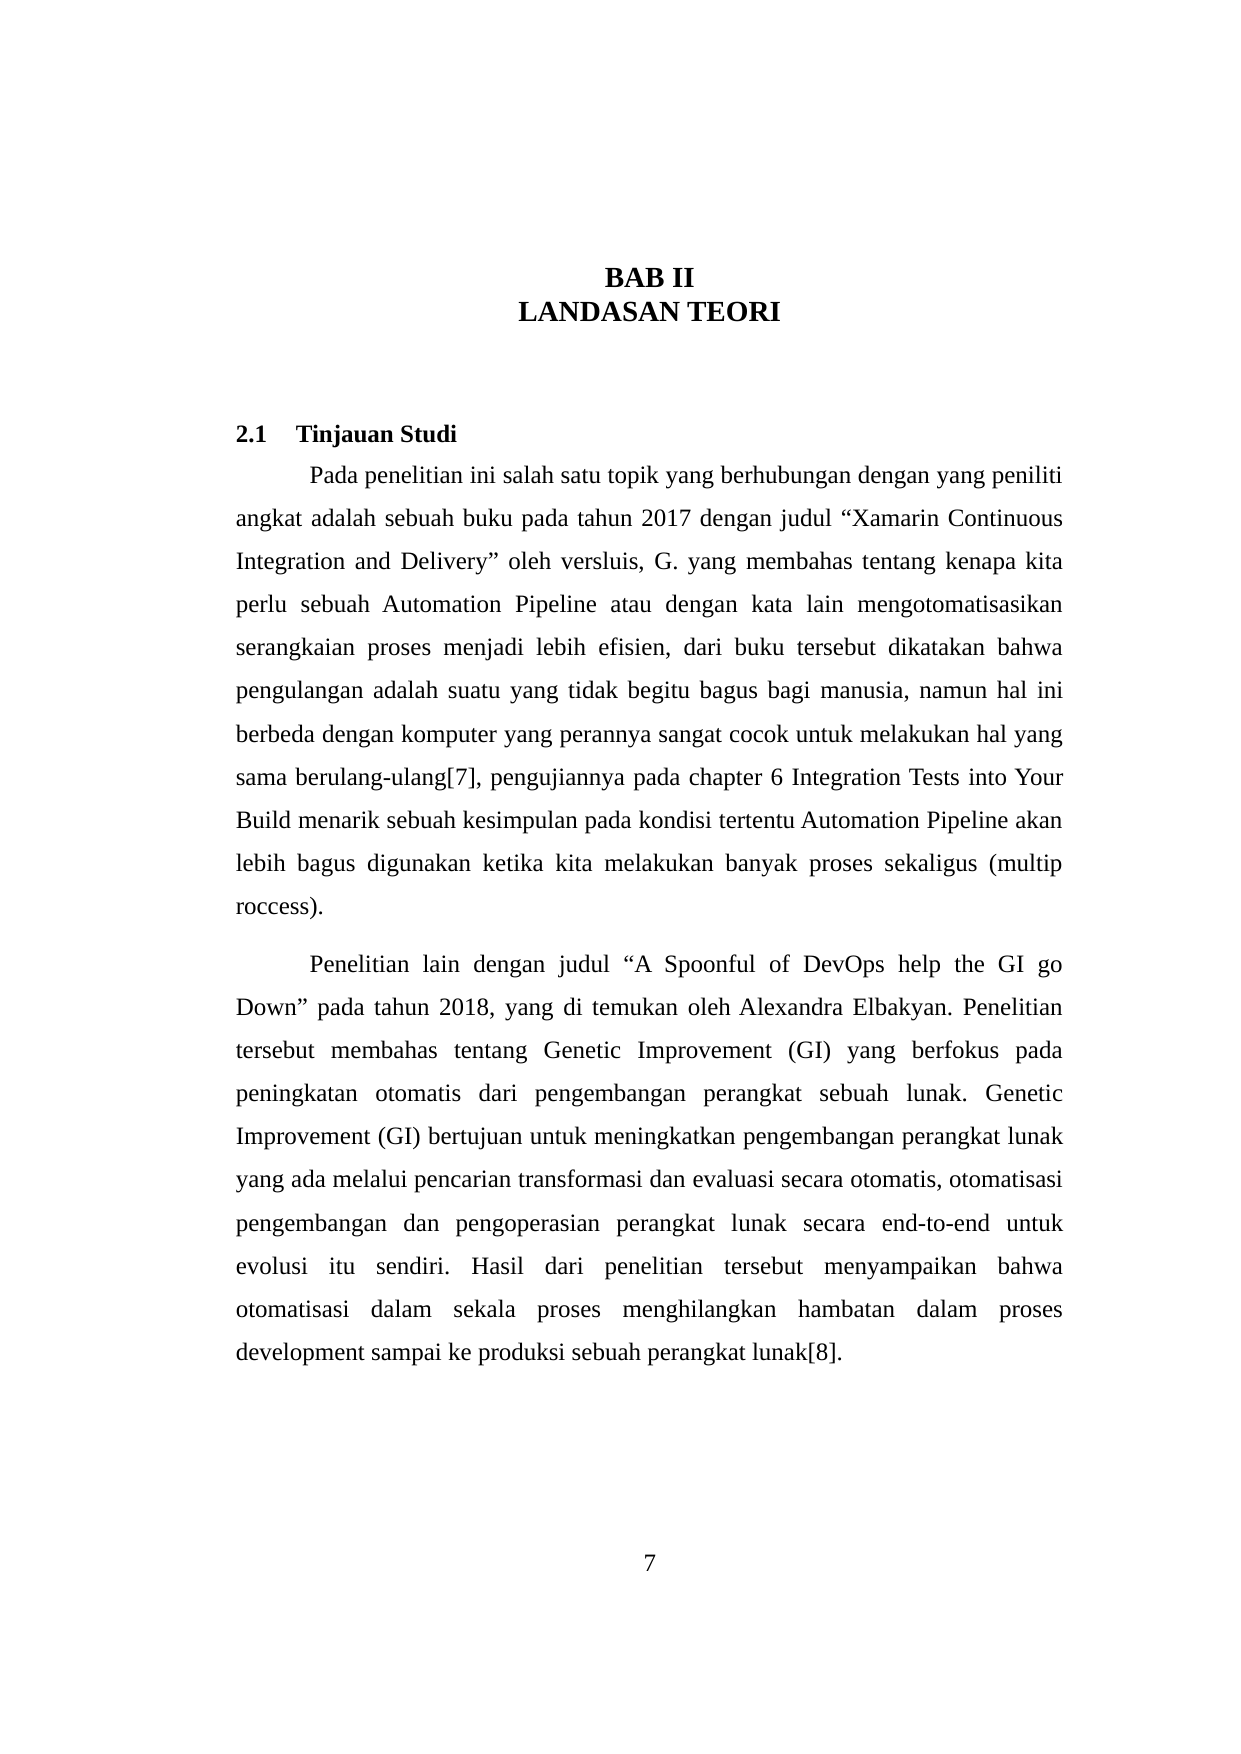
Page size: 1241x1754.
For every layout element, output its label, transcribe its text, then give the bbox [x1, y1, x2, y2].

text Penelitian lain dengan judul “A Spoonful of DevOps help the GI go Down” pada tahun 2018, yang di temukan oleh Alexandra Elbakyan. Penelitian tersebut membahas tentang Genetic Improvement (GI) yang berfokus pada peningkatan otomatis dari pengembangan perangkat sebuah lunak. Genetic Improvement (GI) bertujuan untuk meningkatkan pengembangan perangkat lunak yang ada melalui pencarian transformasi dan evaluasi secara otomatis, otomatisasi pengembangan dan pengoperasian perangkat lunak secara end-to-end untuk evolusi itu sendiri. Hasil dari penelitian tersebut menyampaikan bahwa otomatisasi dalam sekala proses menghilangkan hambatan dalam proses development sampai ke produksi sebuah perangkat lunak[8]. [236, 949, 1063, 1366]
subtitle BAB II LANDASAN TEORI [236, 261, 1063, 328]
subtitle Tinjauan Studi [236, 419, 1063, 447]
text Pada penelitian ini salah satu topik yang berhubungan dengan yang peniliti angkat adalah sebuah buku pada tahun 2017 dengan judul “Xamarin Continuous Integration and Delivery” oleh versluis, G. yang membahas tentang kenapa kita perlu sebuah Automation Pipeline atau dengan kata lain mengotomatisasikan serangkaian proses menjadi lebih efisien, dari buku tersebut dikatakan bahwa pengulangan adalah suatu yang tidak begitu bagus bagi manusia, namun hal ini berbeda dengan komputer yang perannya sangat cocok untuk melakukan hal yang sama berulang-ulang[7], pengujiannya pada chapter 6 Integration Tests into Your Build menarik sebuah kesimpulan pada kondisi tertentu Automation Pipeline akan lebih bagus digunakan ketika kita melakukan banyak proses sekaligus (multip roccess). [236, 460, 1063, 920]
